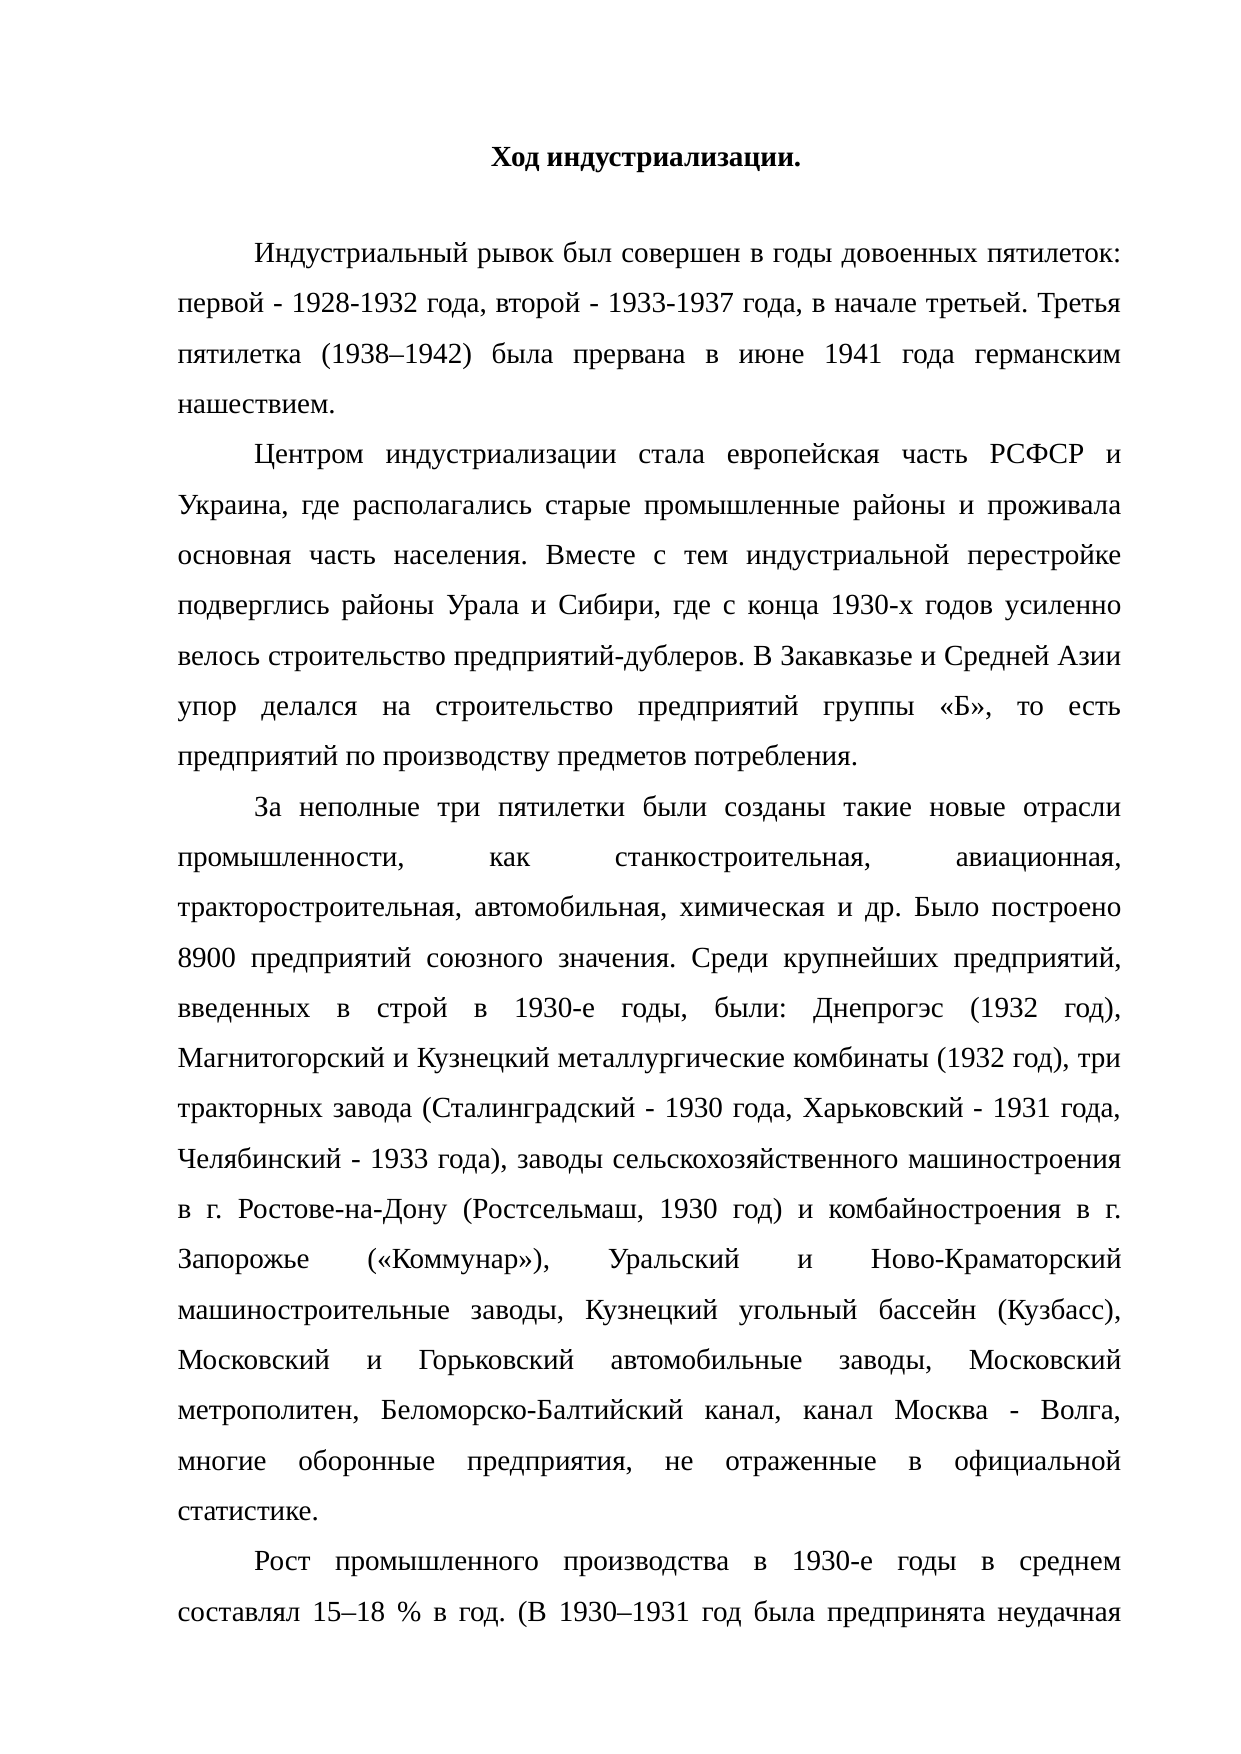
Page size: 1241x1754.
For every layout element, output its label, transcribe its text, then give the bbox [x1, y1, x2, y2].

subtitle Ход индустриализации. [177, 139, 1122, 172]
text Центром индустриализации стала европейская часть РСФСР и Украина, где располагались старые промышленные районы и проживала основная часть населения. Вместе с тем индустриальной перестройке подверглись районы Урала и Сибири, где с конца 1930-х годов усиленно велось строительство предприятий-дублеров. В Закавказье и Средней Азии упор делался на строительство предприятий группы «Б», то есть предприятий по производству предметов потребления. [177, 437, 1122, 772]
text Индустриальный рывок был совершен в годы довоенных пятилеток: первой - 1928-1932 года, второй - 1933-1937 года, в начале третьей. Третья пятилетка (1938–1942) была прервана в июне 1941 года германским нашествием. [177, 235, 1122, 420]
text Рост промышленного производства в 1930-е годы в среднем составлял 15–18 % в год. (В 1930–1931 год была предпринята неудачная [177, 1543, 1122, 1627]
text За неполные три пятилетки были созданы такие новые отрасли промышленности, как станкостроительная, авиационная, тракторостроительная, автомобильная, химическая и др. Было построено 8900 предприятий союзного значения. Среди крупнейших предприятий, введенных в строй в 1930-е годы, были: Днепрогэс (1932 год), Магнитогорский и Кузнецкий металлургические комбинаты (1932 год), три тракторных завода (Сталинградский - 1930 года, Харьковский - 1931 года, Челябинский - 1933 года), заводы сельскохозяйственного машиностроения в г. Ростове-на-Дону (Ростсельмаш, 1930 год) и комбайностроения в г. Запорожье («Коммунар»), Уральский и Ново-Краматорский машиностроительные заводы, Кузнецкий угольный бассейн (Кузбасс), Московский и Горьковский автомобильные заводы, Московский метрополитен, Беломорско-Балтийский канал, канал Москва - Волга, многие оборонные предприятия, не отраженные в официальной статистике. [177, 789, 1122, 1527]
